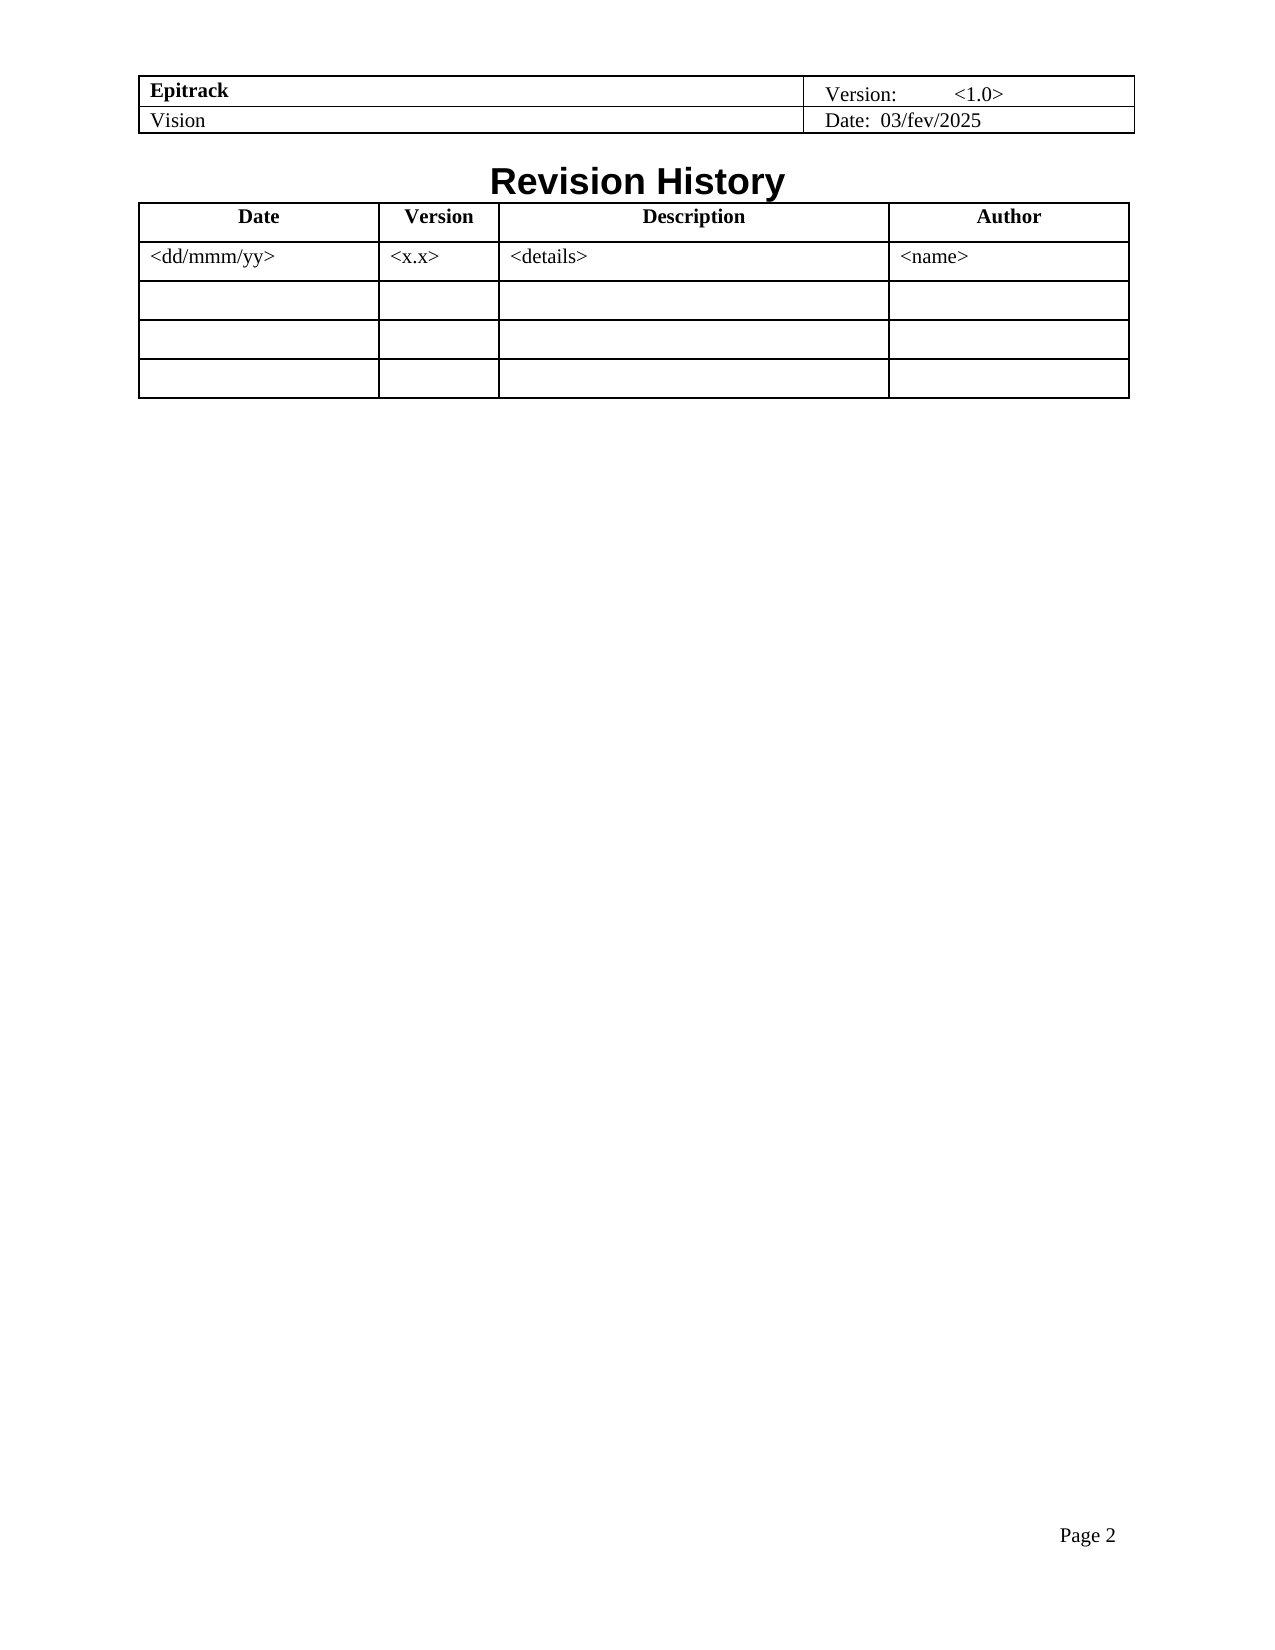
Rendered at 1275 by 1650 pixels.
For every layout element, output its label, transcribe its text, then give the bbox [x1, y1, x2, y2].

table_cell [140, 282, 378, 319]
table_cell [380, 360, 498, 397]
table_cell [140, 321, 378, 358]
table_header Version [380, 204, 498, 241]
table_cell [500, 282, 888, 319]
subtitle Revision History [150, 159, 1125, 202]
table_cell [140, 360, 378, 397]
table_cell <x.x> [380, 243, 498, 280]
table_cell [380, 282, 498, 319]
table_cell [890, 282, 1128, 319]
table_cell <name> [890, 243, 1128, 280]
table_cell <details> [500, 243, 888, 280]
table_cell [500, 321, 888, 358]
table_cell [890, 360, 1128, 397]
table_header Author [890, 204, 1128, 241]
table_cell [380, 321, 498, 358]
table_header Description [500, 204, 888, 241]
table_cell [890, 321, 1128, 358]
table_cell [500, 360, 888, 397]
table_header Date [140, 204, 378, 241]
table_cell <dd/mmm/yy> [140, 243, 378, 280]
